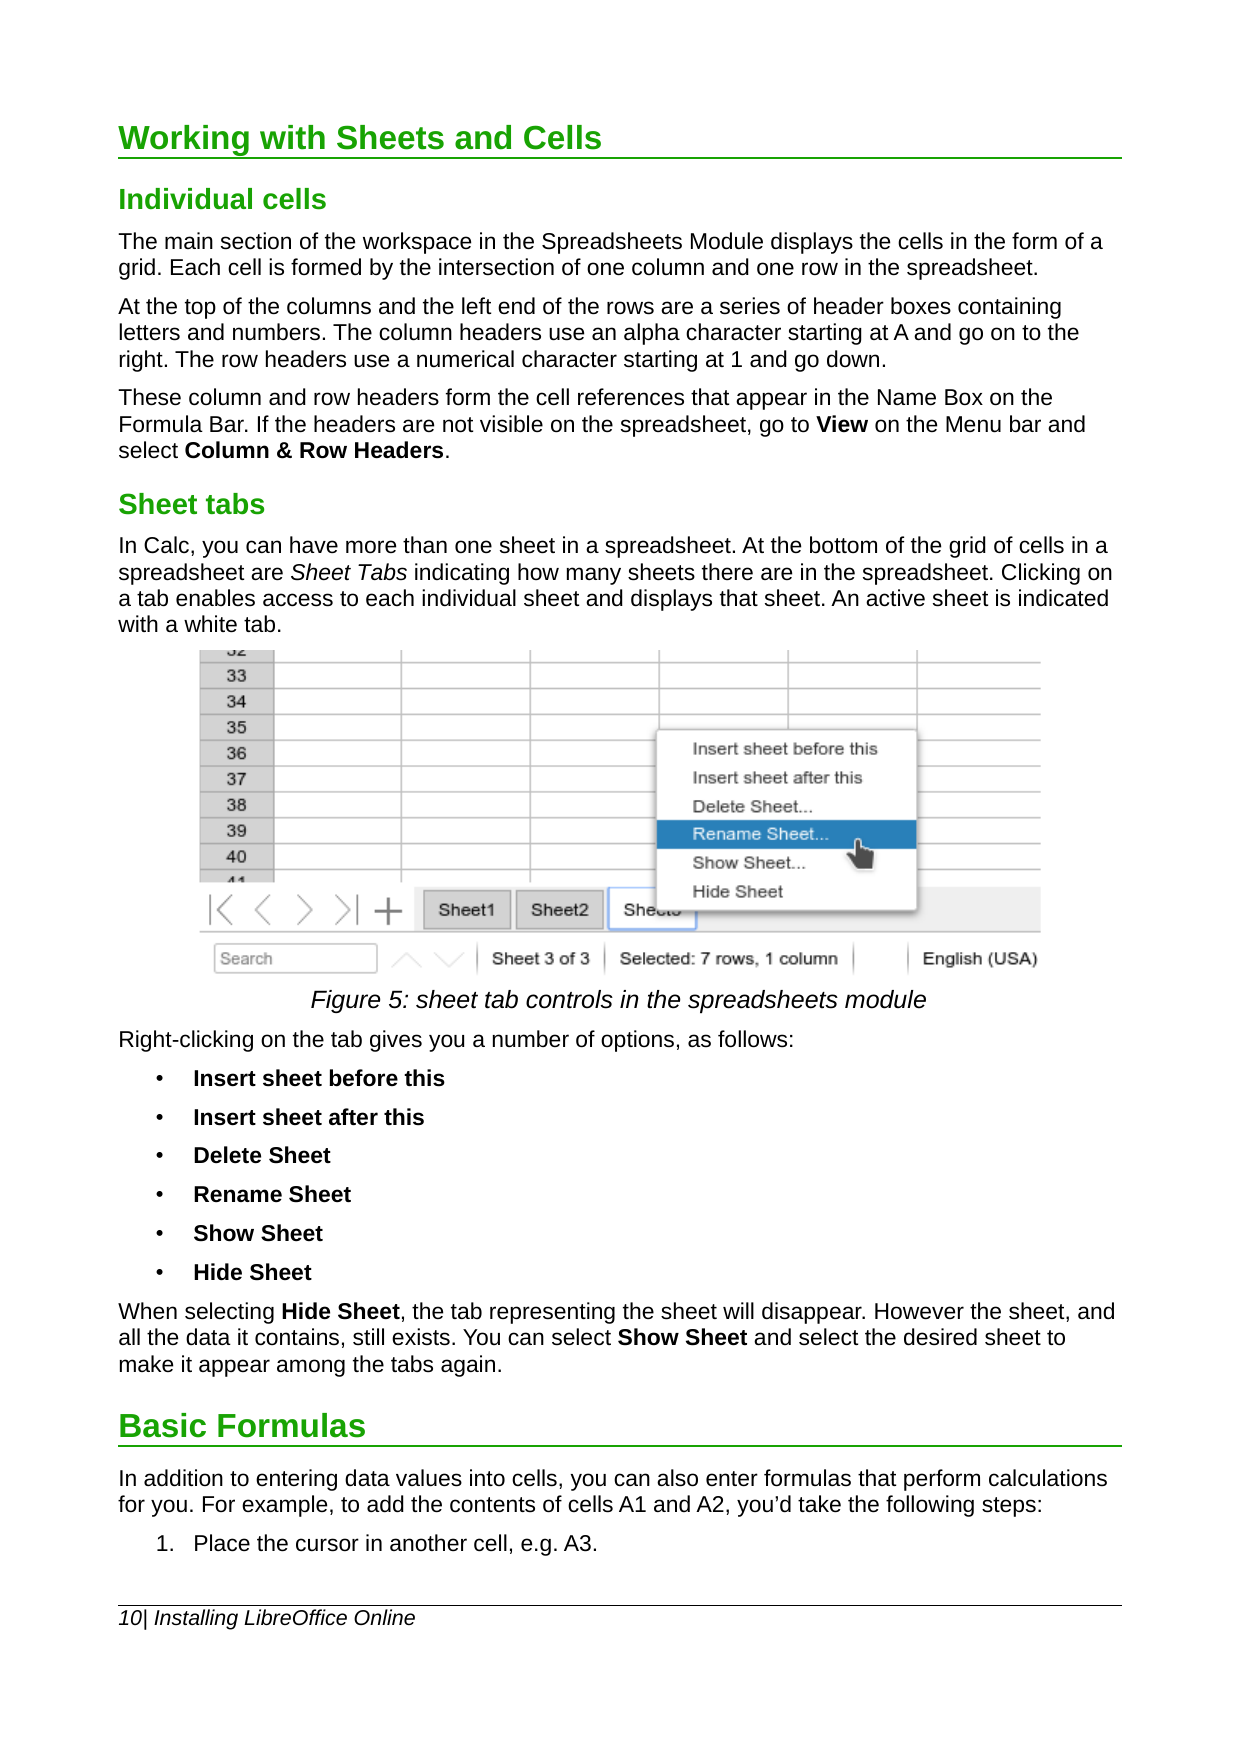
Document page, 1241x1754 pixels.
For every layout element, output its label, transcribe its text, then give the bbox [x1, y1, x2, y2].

text In addition to entering data values into cells, you can also enter formulas that perform calculations for you. For example, to add the contents of cells A1 and A2, you’d take the following steps: [118, 1464, 1122, 1517]
text These column and row headers form the cell references that appear in the Name Box on the Formula Bar. If the headers are not visible on the spreadsheet, go to View on the Menu bar and select Column & Row Headers. [118, 384, 1122, 463]
list Insert sheet before this [156, 1065, 1122, 1091]
text When selecting Hide Sheet, the tab representing the sheet will disappear. However the sheet, and all the data it contains, still exists. You can select Show Sheet and select the desired sheet to make it appear among the tabs again. [118, 1298, 1122, 1377]
text In Calc, you can have more than one sheet in a spreadsheet. At the bottom of the grid of cells in a spreadsheet are Sheet Tabs indicating how many sheets there are in the spreadsheet. Clicking on a tab enables access to each individual sheet and displays that sheet. An active sheet is indicated with a white tab. [118, 532, 1122, 638]
text Right-clicking on the tab gives you a number of options, as follows: [118, 1026, 1122, 1052]
list Show Sheet [156, 1220, 1122, 1246]
text At the top of the columns and the left end of the rows are a series of header boxes containing letters and numbers. The column headers use an alpha character starting at A and go on to the right. The row headers use a numerical character starting at 1 and go down. [118, 293, 1122, 372]
subtitle Individual cells [118, 182, 1122, 216]
text Figure 5: sheet tab controls in the spreadsheets module [187, 650, 1054, 1014]
list Place the cursor in another cell, e.g. A3. [156, 1530, 1122, 1556]
picture [199, 650, 1041, 986]
text The main section of the workspace in the Spreadsheets Module displays the cells in the form of a grid. Each cell is formed by the intersection of one column and one row in the spreadsheet. [118, 228, 1122, 280]
subtitle Basic Formulas [118, 1406, 1122, 1445]
subtitle Working with Sheets and Cells [118, 118, 1122, 157]
list Insert sheet after this [156, 1103, 1122, 1130]
subtitle Sheet tabs [118, 487, 1122, 521]
list Rename Sheet [156, 1181, 1122, 1208]
list Hide Sheet [156, 1259, 1122, 1285]
list Delete Sheet [156, 1142, 1122, 1169]
